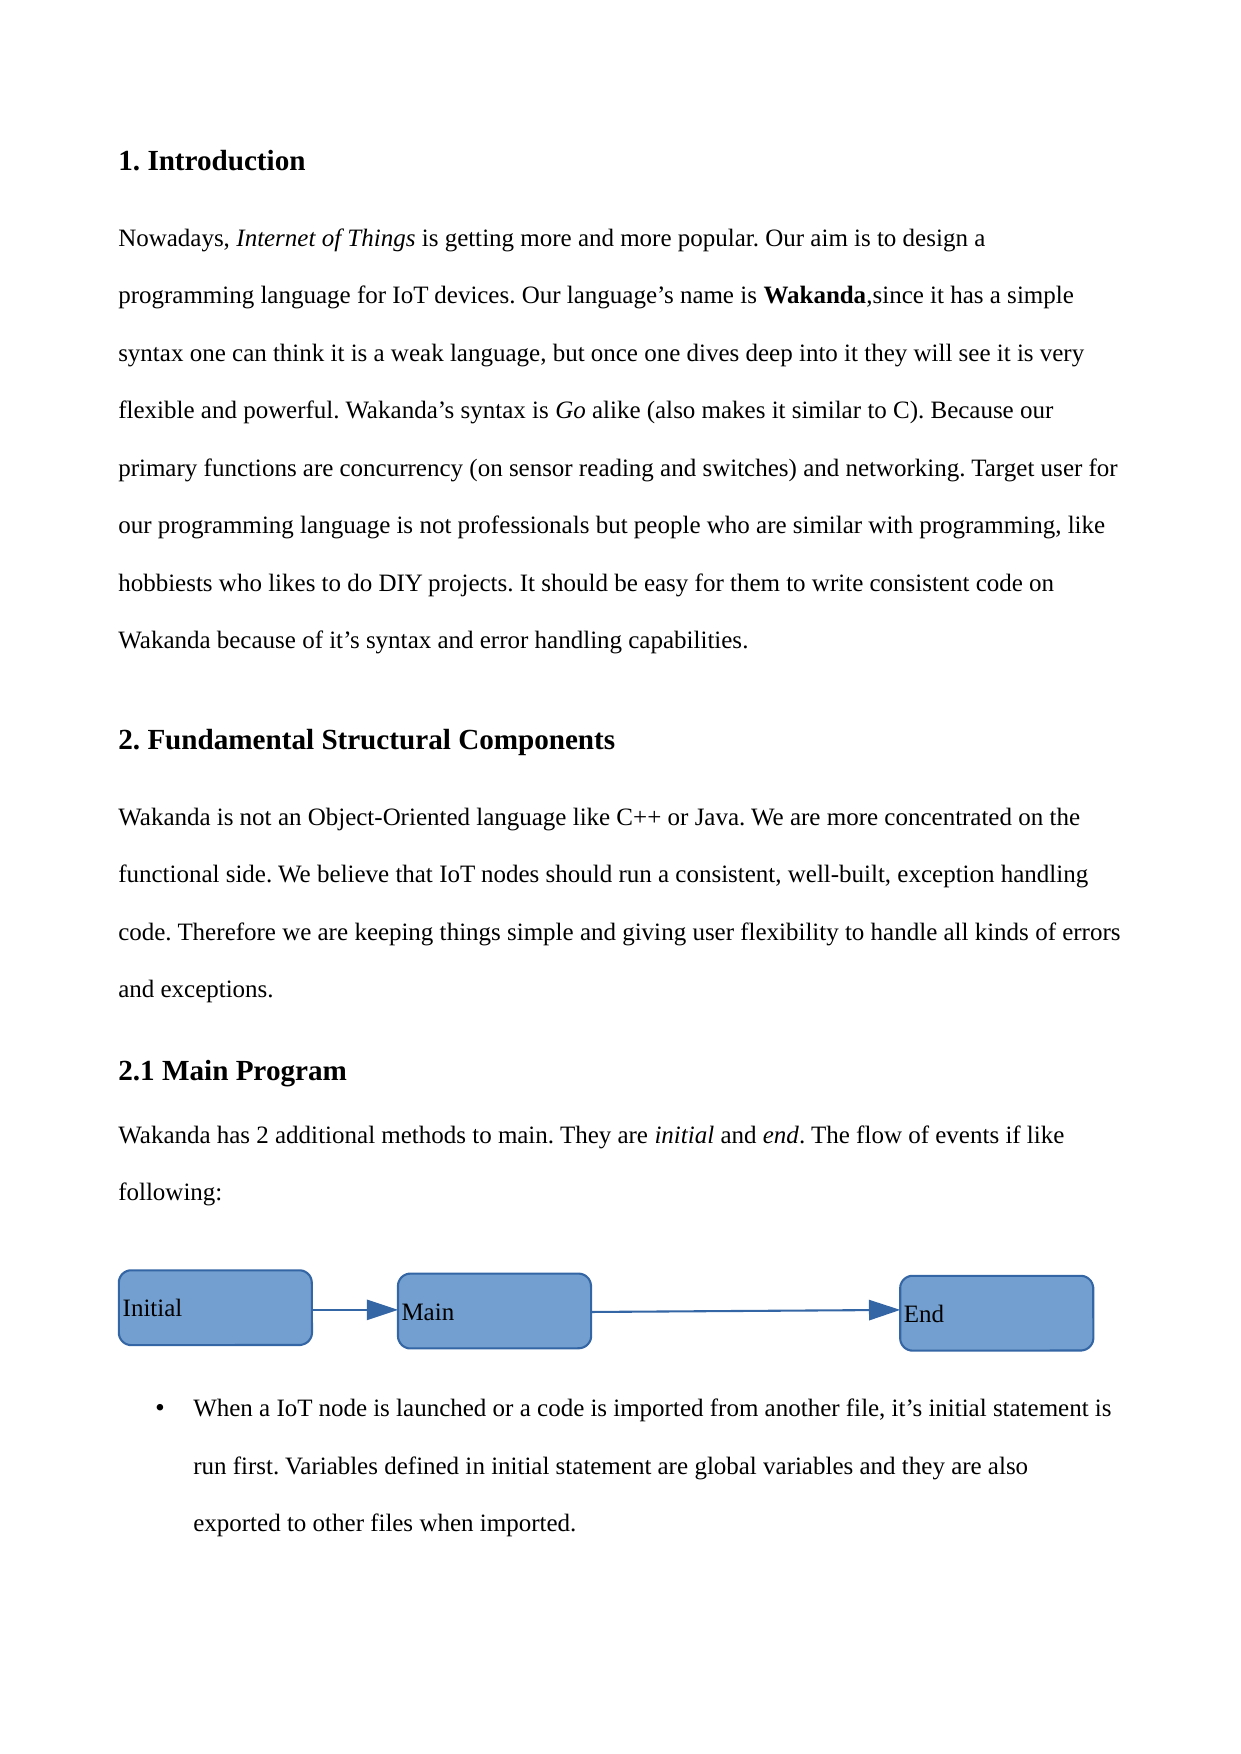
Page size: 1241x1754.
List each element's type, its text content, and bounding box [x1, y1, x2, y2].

text Wakanda has 2 additional methods to main. They are initial and end. The flow of events if like following: [118, 1120, 1122, 1206]
text Nowadays, Internet of Things is getting more and more popular. Our aim is to design a programming language for IoT devices. Our language’s name is Wakanda,since it has a simple syntax one can think it is a weak language, but once one dives deep into it they will see it is very flexible and powerful. Wakanda’s syntax is Go alike (also makes it similar to C). Because our primary functions are concurrency (on sensor reading and switches) and networking. Target user for our programming language is not professionals but people who are similar with programming, like hobbiests who likes to do DIY projects. It should be easy for them to write consistent code on Wakanda because of it’s syntax and error handling capabilities. [118, 223, 1122, 654]
subtitle 2.1 Main Program [118, 1053, 1122, 1086]
text Wakanda is not an Object-Oriented language like C++ or Java. We are more concentrated on the functional side. We believe that IoT nodes should run a consistent, well-built, exception handling code. Therefore we are keeping things simple and giving user flexibility to handle all kinds of errors and exceptions. [118, 802, 1122, 1003]
list When a IoT node is launched or a code is imported from another file, it’s initial statement is run first. Variables defined in initial statement are global variables and they are also exported to other files when imported. [156, 1393, 1122, 1537]
subtitle 2. Fundamental Structural Components [118, 722, 1122, 756]
subtitle 1. Introduction [118, 143, 1122, 177]
